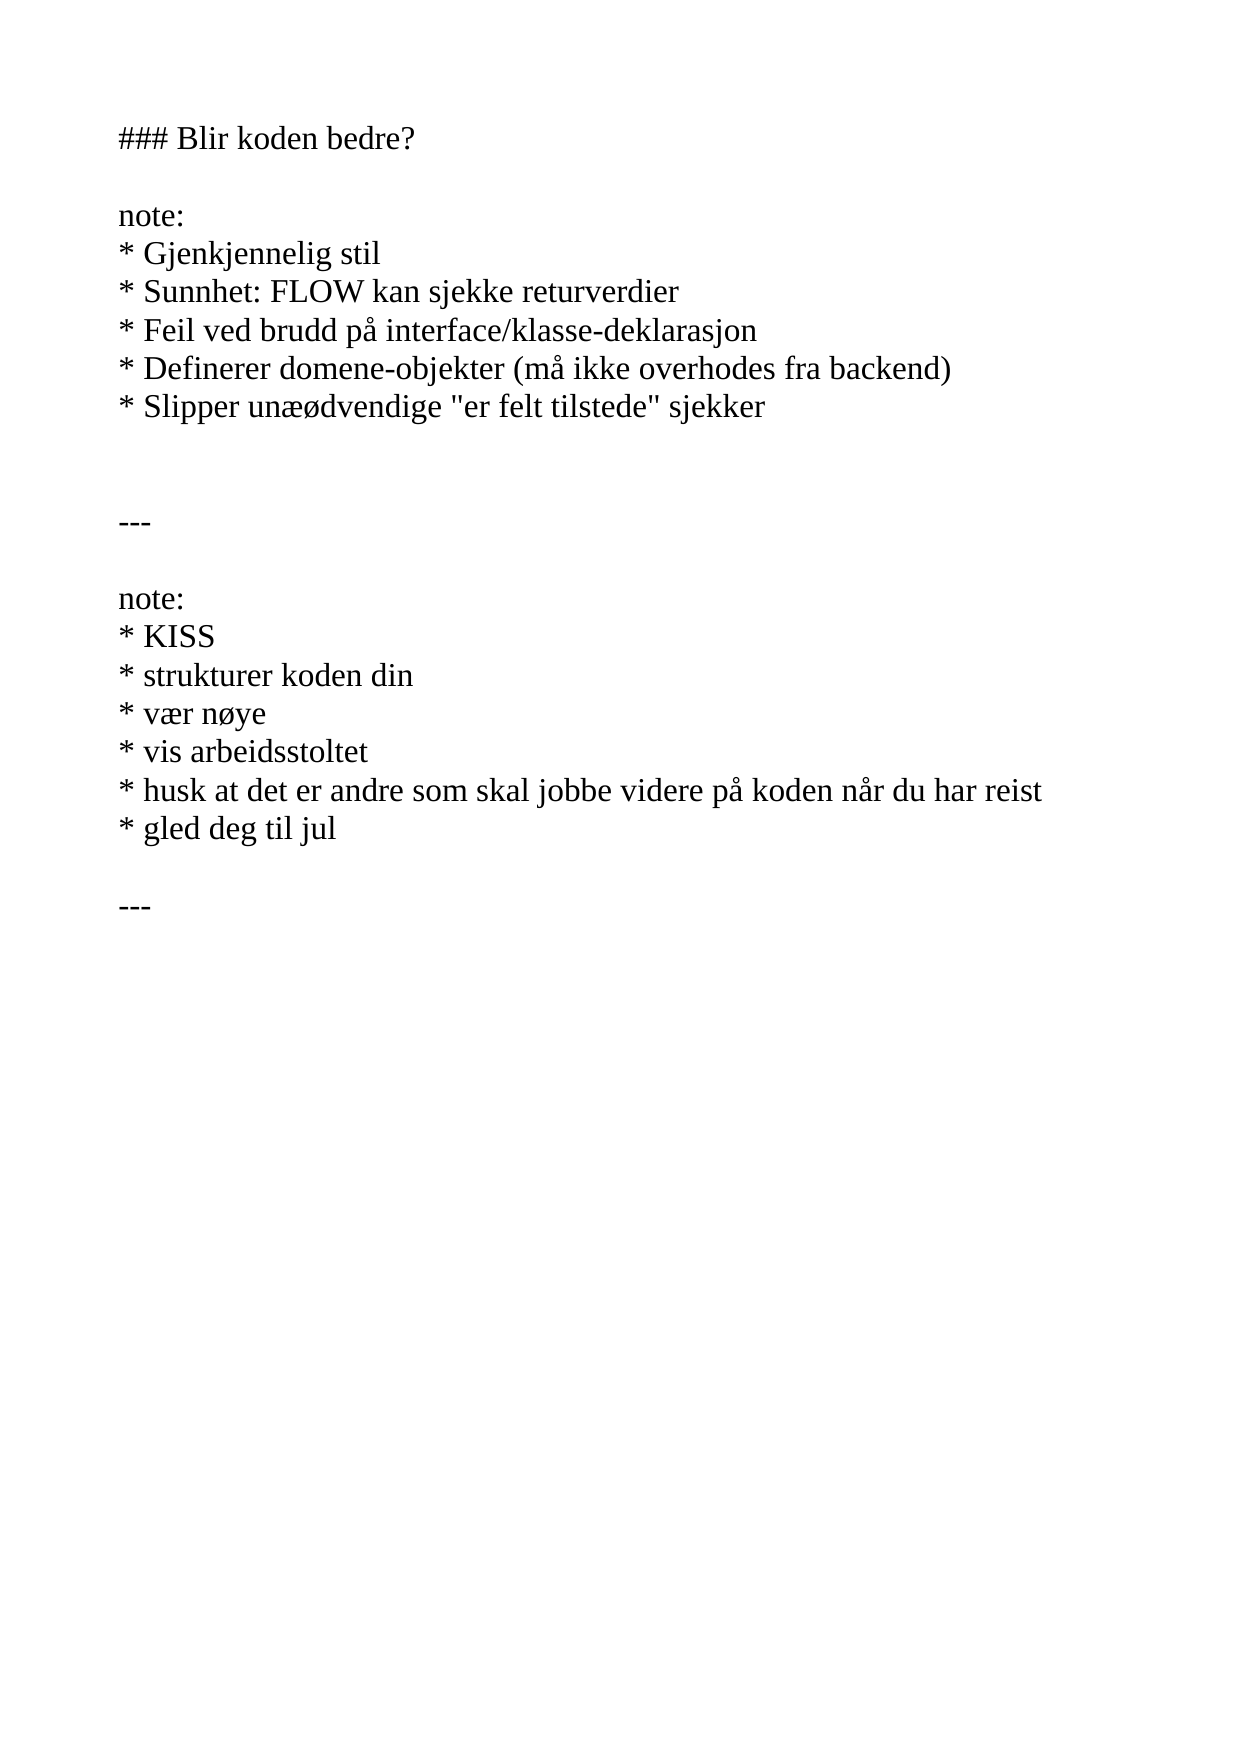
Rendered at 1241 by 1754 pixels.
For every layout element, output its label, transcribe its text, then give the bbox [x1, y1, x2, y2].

text * vis arbeidsstoltet [118, 731, 1122, 770]
text --- [118, 501, 1122, 540]
text * Definerer domene-objekter (må ikke overhodes fra backend) [118, 348, 1122, 386]
text * vær nøye [118, 693, 1122, 731]
text * Feil ved brudd på interface/klasse-deklarasjon [118, 310, 1122, 348]
text * gled deg til jul [118, 808, 1122, 846]
text * Slipper unæødvendige "er felt tilstede" sjekker [118, 386, 1122, 425]
text ### Blir koden bedre? [118, 118, 1122, 156]
text note: [118, 578, 1122, 616]
text * strukturer koden din [118, 655, 1122, 693]
text * KISS [118, 616, 1122, 655]
text note: [118, 195, 1122, 233]
text * Sunnhet: FLOW kan sjekke returverdier [118, 271, 1122, 310]
text * Gjenkjennelig stil [118, 233, 1122, 271]
text --- [118, 885, 1122, 923]
text * husk at det er andre som skal jobbe videre på koden når du har reist [118, 770, 1122, 808]
